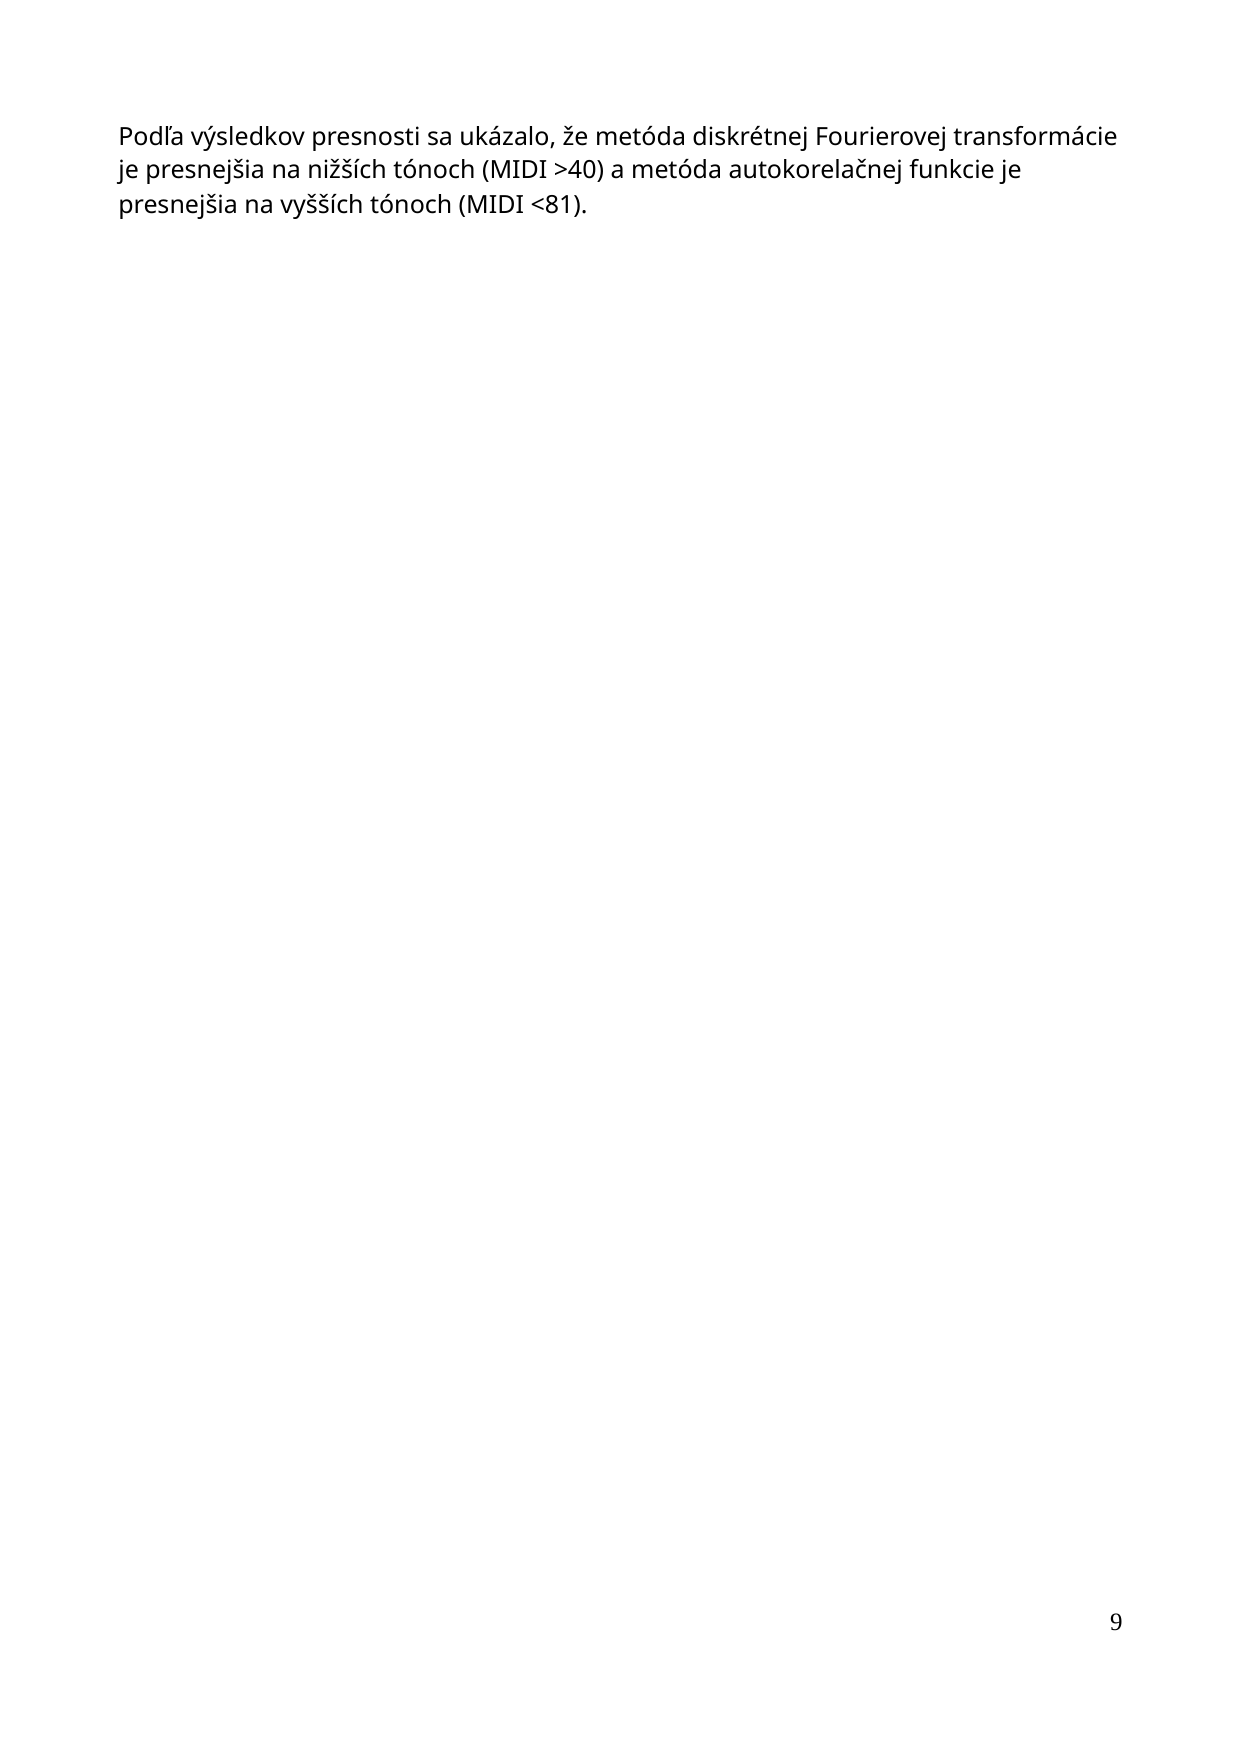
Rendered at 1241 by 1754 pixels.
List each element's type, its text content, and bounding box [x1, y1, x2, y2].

text Podľa výsledkov presnosti sa ukázalo, že metóda diskrétnej Fourierovej transformácie je presnejšia na nižších tónoch (MIDI >40) a metóda autokorelačnej funkcie je presnejšia na vyšších tónoch (MIDI <81). [118, 118, 1122, 220]
